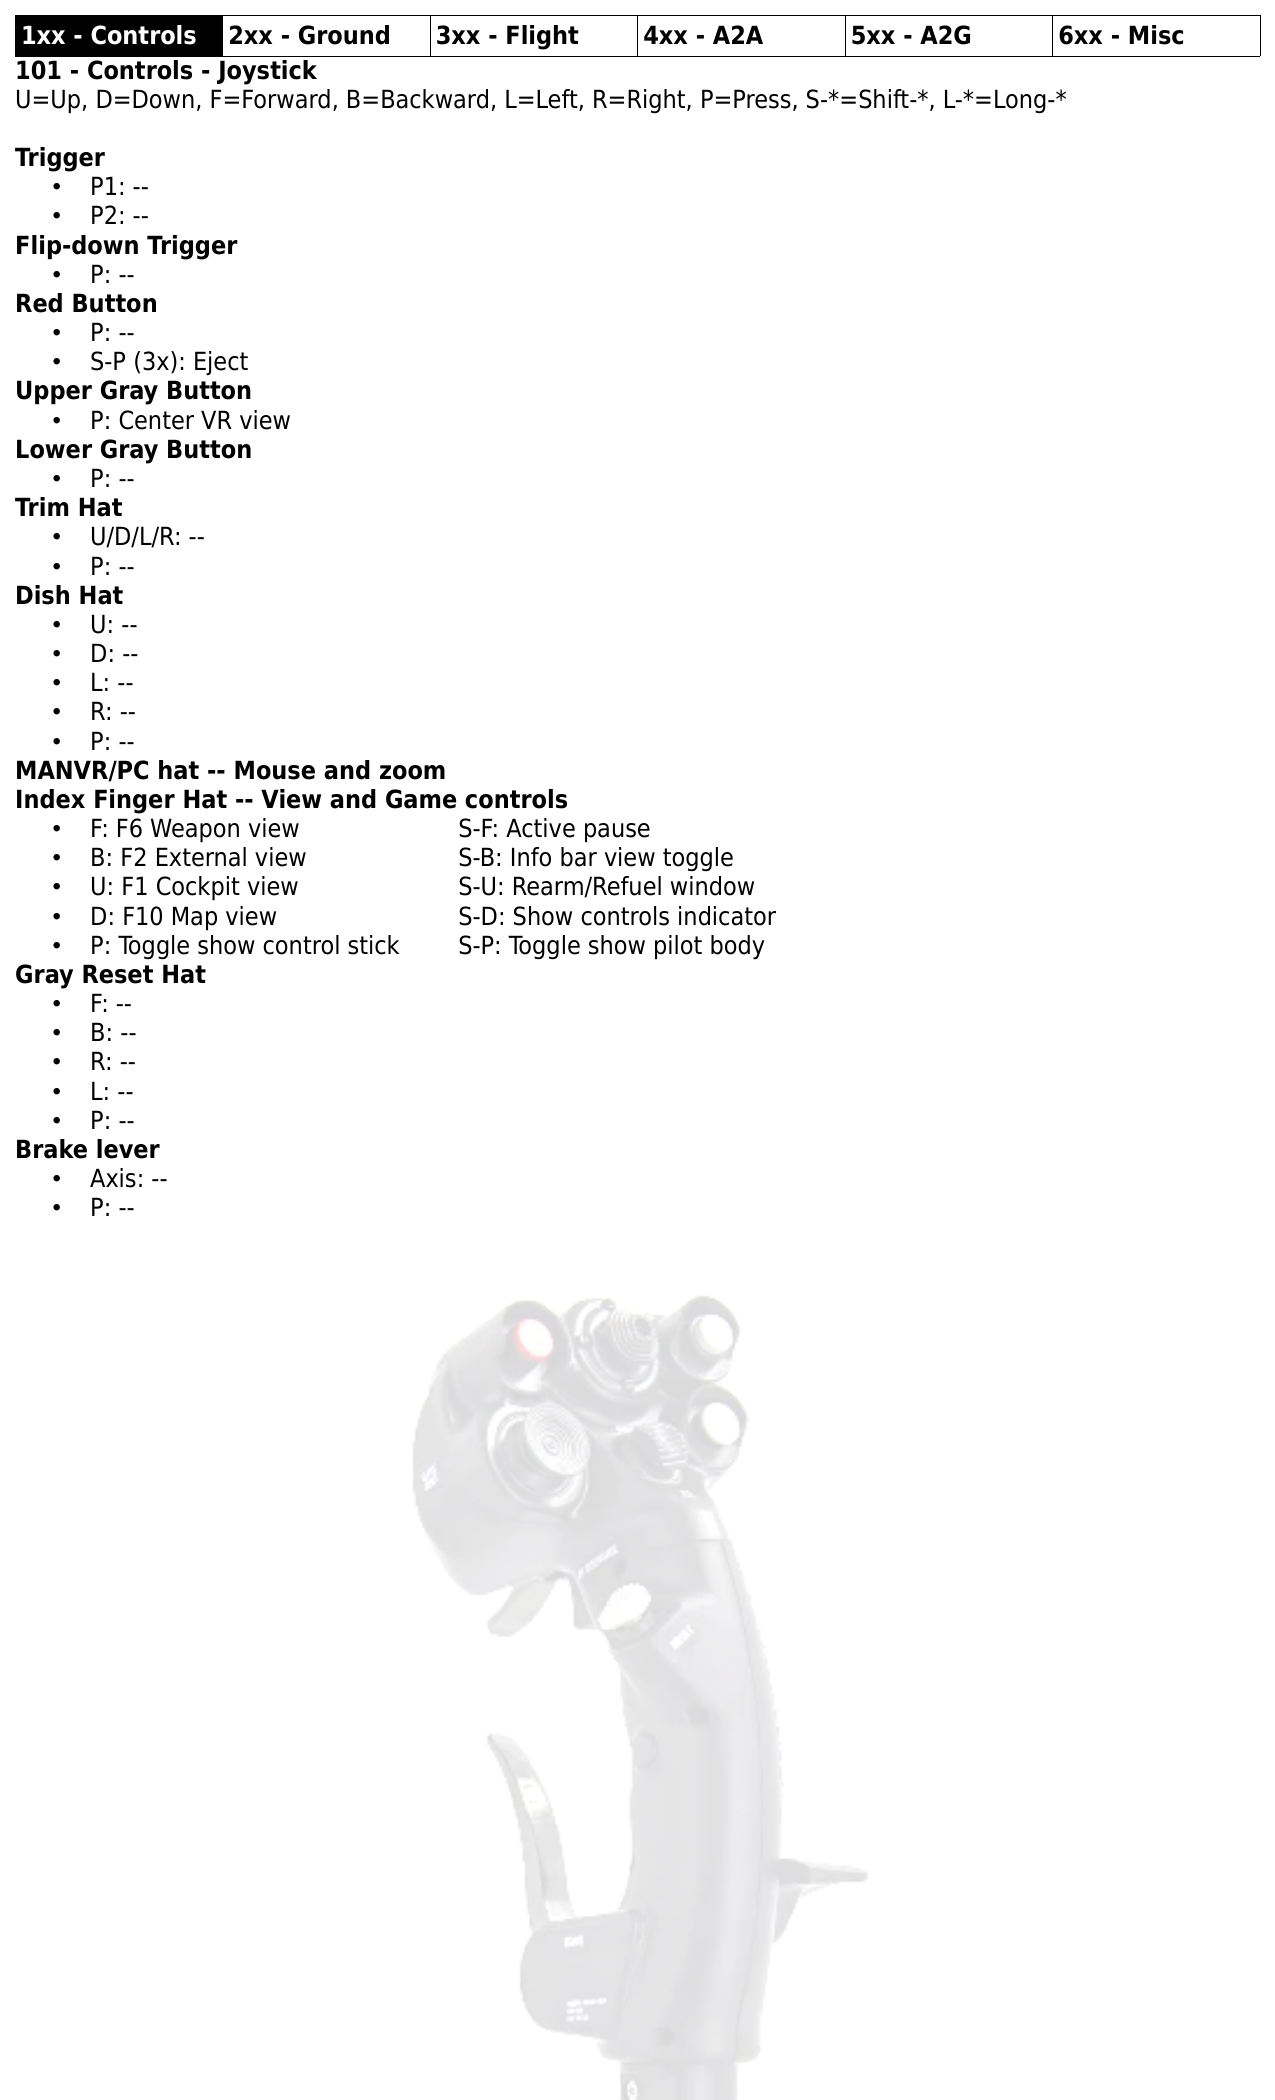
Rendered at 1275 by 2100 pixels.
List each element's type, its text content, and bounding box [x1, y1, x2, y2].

table_header 1xx - Controls [16, 16, 222, 56]
list P: -- [52, 1193, 1260, 1222]
text Red Button [15, 289, 1260, 318]
text Trigger [15, 143, 1260, 172]
text MANVR/PC hat -- Mouse and zoom [15, 756, 1260, 785]
list Axis: -- [52, 1164, 1260, 1193]
table_header 4xx - A2A [638, 16, 845, 56]
list P: -- [52, 260, 1260, 289]
list B: F2 External view S-B: Info bar view toggle [52, 843, 1260, 872]
list P: Toggle show control stick S-P: Toggle show pilot body [52, 931, 1260, 960]
list U: F1 Cockpit view S-U: Rearm/Refuel window [52, 872, 1260, 902]
text Index Finger Hat -- View and Game controls [15, 785, 1260, 814]
list B: -- [52, 1018, 1260, 1047]
list F: -- [52, 989, 1260, 1018]
text Trim Hat [15, 493, 1260, 522]
list P1: -- [52, 172, 1260, 202]
list P: -- [52, 552, 1260, 581]
list P: -- [52, 464, 1260, 493]
text Brake lever [15, 1135, 1260, 1164]
text Upper Gray Button [15, 377, 1260, 406]
list D: F10 Map view S-D: Show controls indicator [52, 902, 1260, 931]
table_header 2xx - Ground [223, 16, 430, 56]
list P2: -- [52, 202, 1260, 231]
list P: -- [52, 1106, 1260, 1135]
list U/D/L/R: -- [52, 522, 1260, 552]
list D: -- [52, 639, 1260, 668]
text U=Up, D=Down, F=Forward, B=Backward, L=Left, R=Right, P=Press, S-*=Shift-*, L-*=Long-* [15, 85, 1260, 114]
list U: -- [52, 610, 1260, 639]
list P: Center VR view [52, 406, 1260, 435]
list R: -- [52, 1047, 1260, 1077]
list P: -- [52, 318, 1260, 347]
list P: -- [52, 727, 1260, 756]
text Dish Hat [15, 581, 1260, 610]
list S-P (3x): Eject [52, 347, 1260, 377]
list F: F6 Weapon view S-F: Active pause [52, 814, 1260, 843]
list L: -- [52, 1077, 1260, 1106]
table_header 5xx - A2G [846, 16, 1052, 56]
list L: -- [52, 668, 1260, 697]
text Flip-down Trigger [15, 231, 1260, 260]
list R: -- [52, 697, 1260, 727]
table_header 3xx - Flight [431, 16, 637, 56]
text Lower Gray Button [15, 435, 1260, 464]
text Gray Reset Hat [15, 960, 1260, 989]
text 101 - Controls - Joystick [15, 57, 1260, 85]
table_header 6xx - Misc [1053, 16, 1260, 56]
